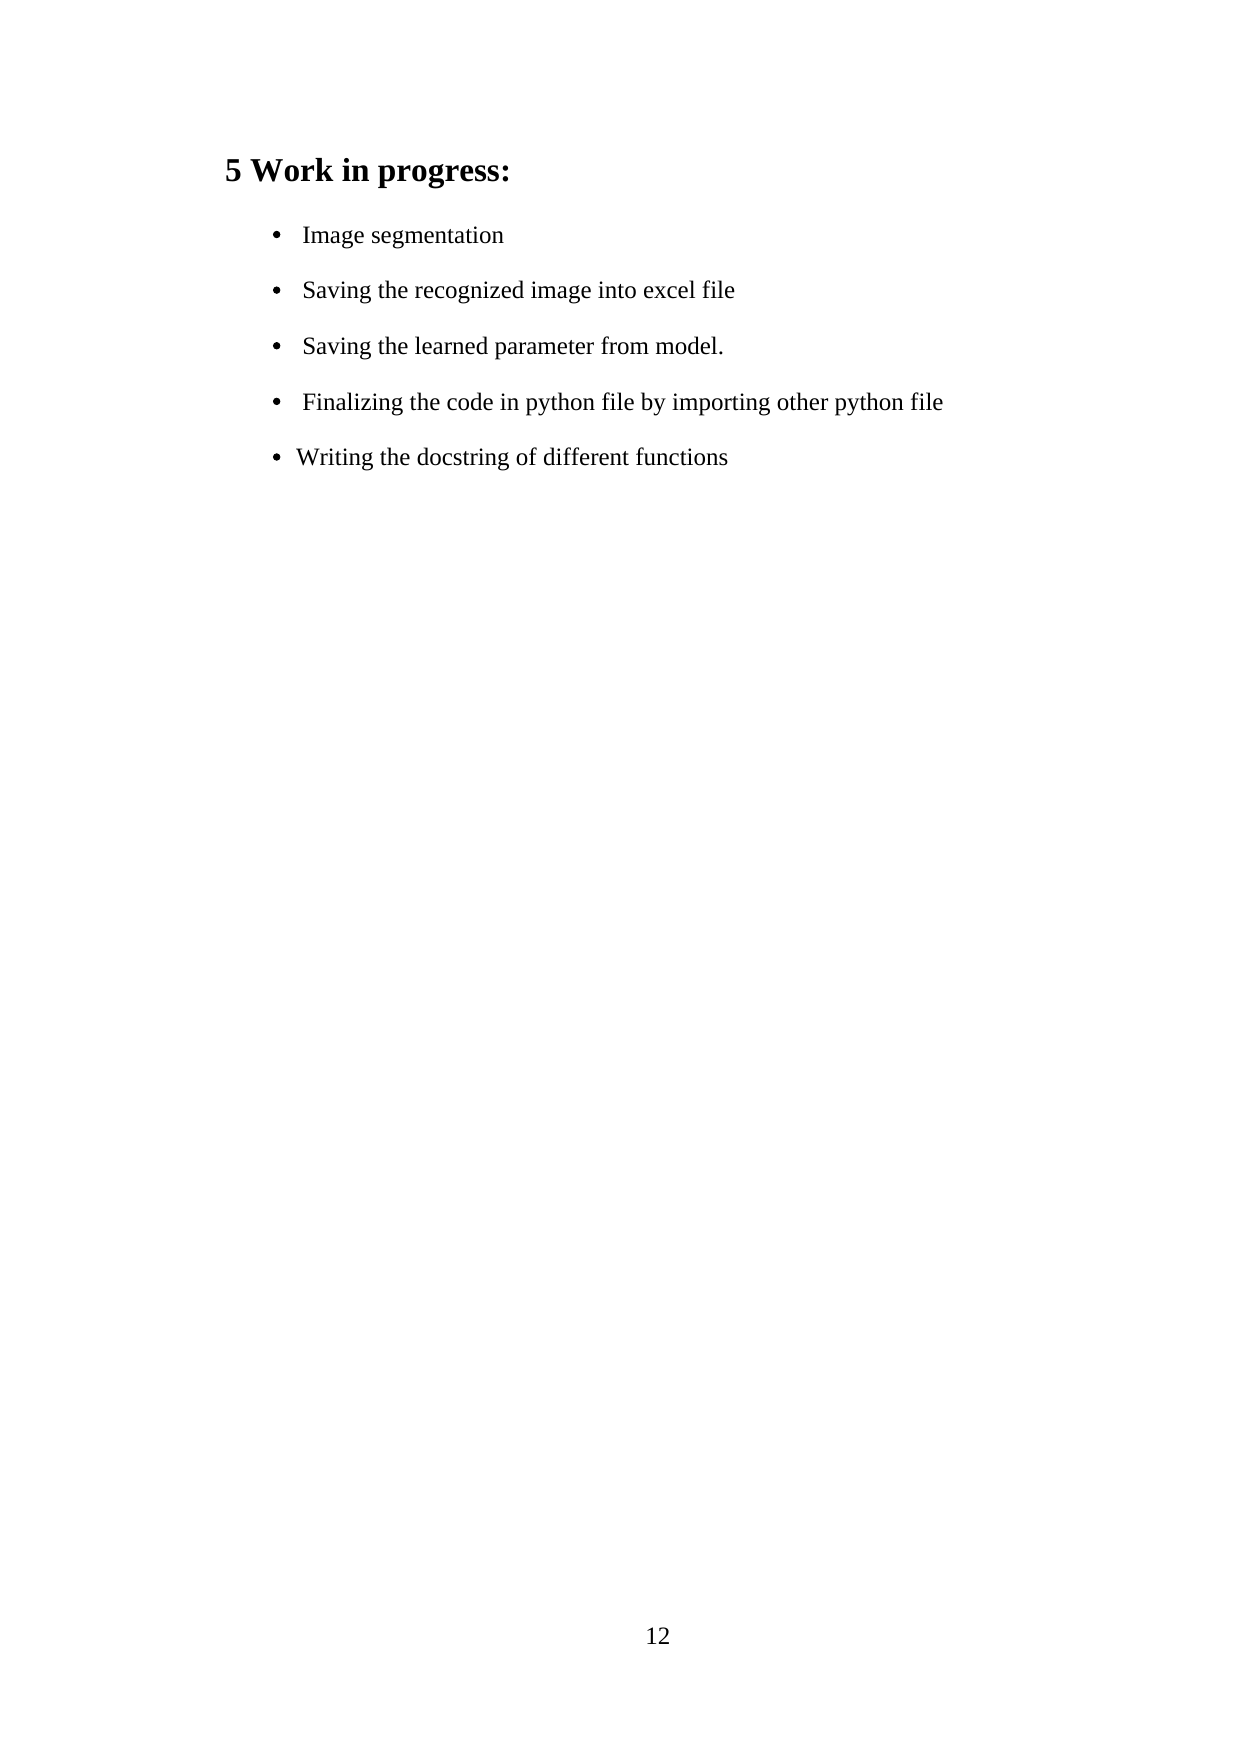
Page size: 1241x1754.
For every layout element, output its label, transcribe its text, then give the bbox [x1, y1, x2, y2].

list Image segmentation [272, 220, 1090, 249]
list Saving the learned parameter from model. [272, 331, 1090, 360]
list Writing the docstring of different functions [272, 442, 1090, 471]
list Saving the recognized image into excel file [272, 276, 1090, 304]
list Finalizing the code in python file by importing other python file [272, 387, 1090, 416]
text 5 Work in progress: [225, 150, 1090, 188]
